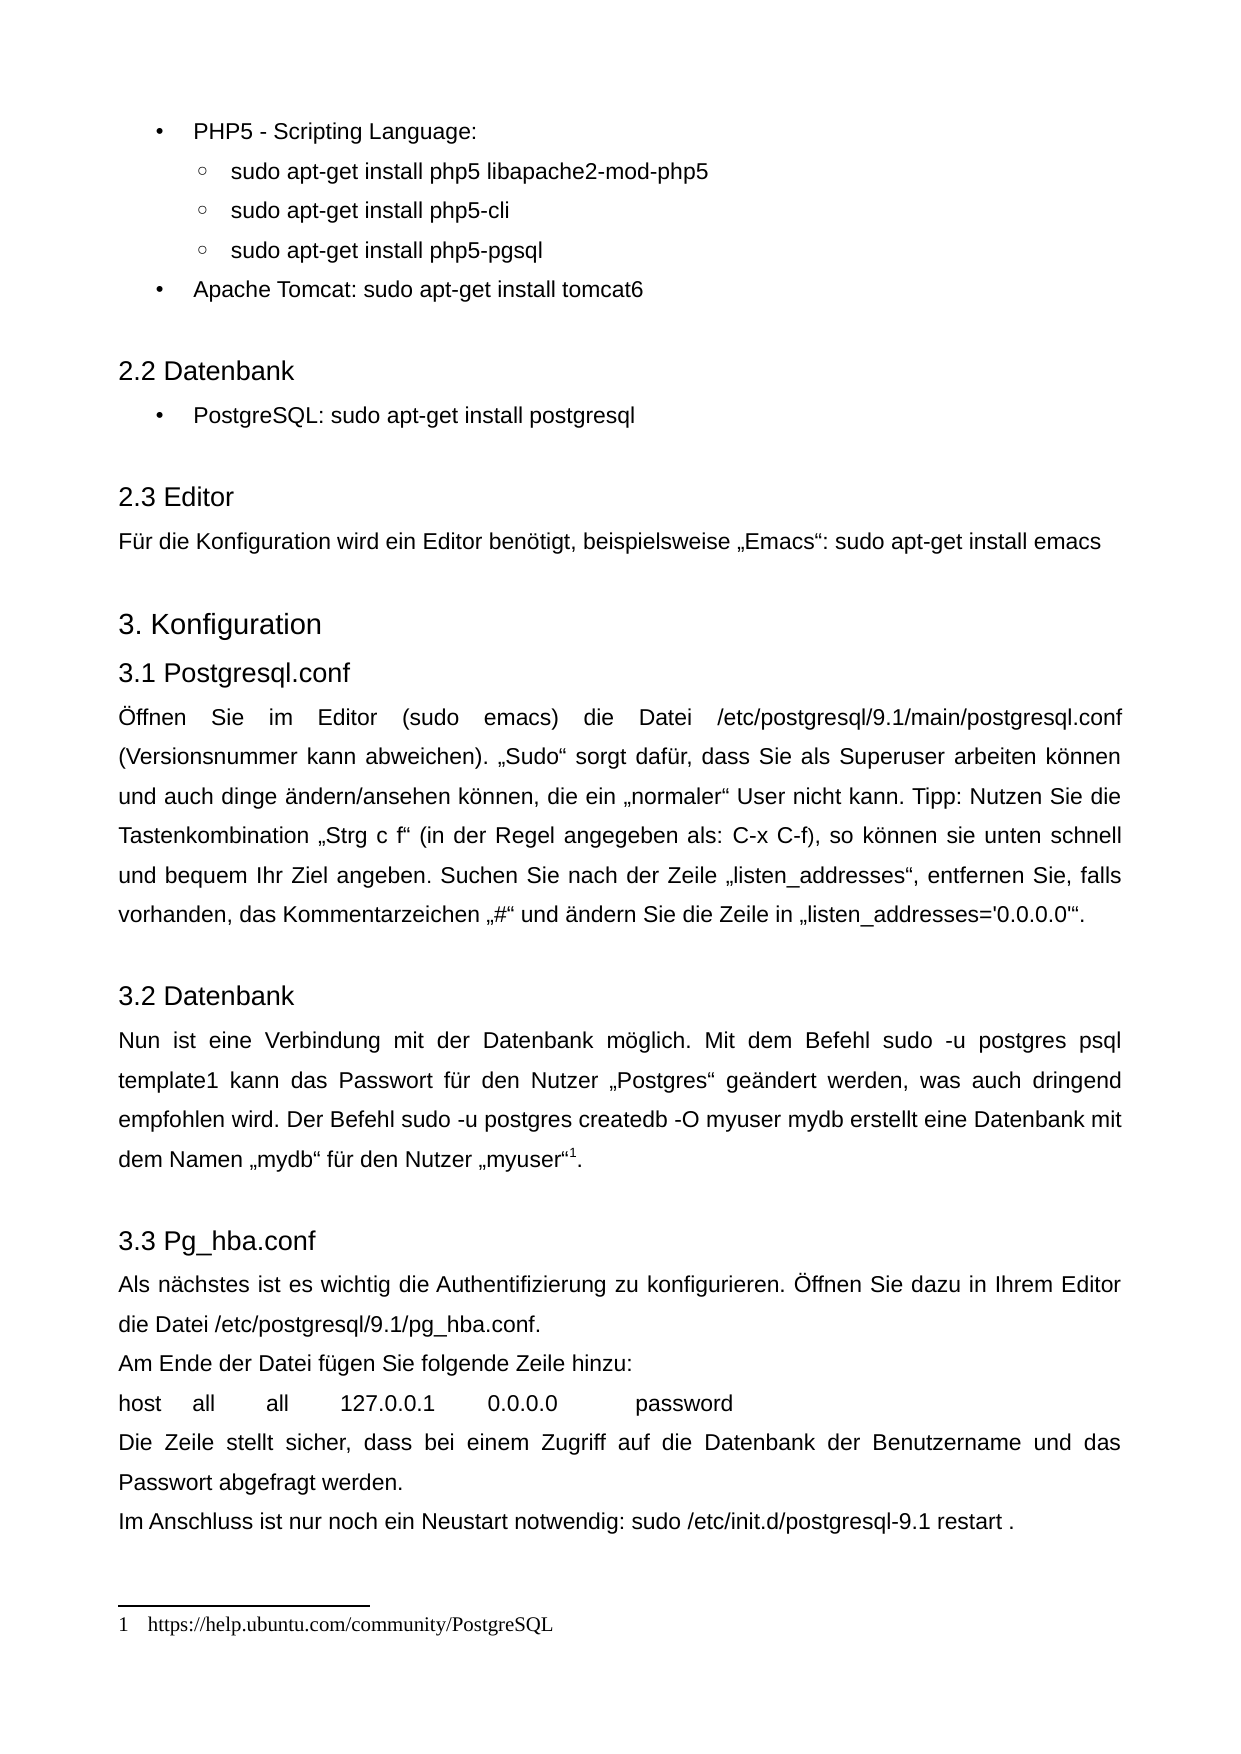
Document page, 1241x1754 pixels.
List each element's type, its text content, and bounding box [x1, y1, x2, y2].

list PostgreSQL: sudo apt-get install postgresql [156, 402, 1122, 428]
text 3. Konfiguration [118, 607, 1122, 640]
text https://help.ubuntu.com/community/PostgreSQL [118, 1612, 1122, 1636]
text Für die Konfiguration wird ein Editor benötigt, beispielsweise „Emacs“: sudo apt-get install emacs [118, 528, 1122, 554]
text Öffnen Sie im Editor (sudo emacs) die Datei /etc/postgresql/9.1/main/postgresql.conf (Versionsnummer kann abweichen). „Sudo“ sorgt dafür, dass Sie als Superuser arbeiten können und auch dinge ändern/ansehen können, die ein „normaler“ User nicht kann. Tipp: Nutzen Sie die Tastenkombination „Strg c f“ (in der Regel angegeben als: C-x C-f), so können sie unten schnell und bequem Ihr Ziel angeben. Suchen Sie nach der Zeile „listen_addresses“, entfernen Sie, falls vorhanden, das Kommentarzeichen „#“ und ändern Sie die Zeile in „listen_addresses='0.0.0.0'“. [118, 704, 1122, 928]
text 2.2 Datenbank [118, 355, 1122, 386]
text Die Zeile stellt sicher, dass bei einem Zugriff auf die Datenbank der Benutzername und das Passwort abgefragt werden. [118, 1429, 1122, 1495]
text 3.3 Pg_hba.conf [118, 1224, 1122, 1256]
text Im Anschluss ist nur noch ein Neustart notwendig: sudo /etc/init.d/postgresql-9.1 restart . [118, 1508, 1122, 1534]
list sudo apt-get install php5 libapache2-mod-php5 [193, 158, 1122, 184]
list sudo apt-get install php5-cli [193, 197, 1122, 223]
text Nun ist eine Verbindung mit der Datenbank möglich. Mit dem Befehl sudo -u postgres psql template1 kann das Passwort für den Nutzer „Postgres“ geändert werden, was auch dringend empfohlen wird. Der Befehl sudo -u postgres createdb -O myuser mydb erstellt eine Datenbank mit dem Namen „mydb“ für den Nutzer „myuser“. [118, 1027, 1122, 1172]
text Am Ende der Datei fügen Sie folgende Zeile hinzu: [118, 1350, 1122, 1377]
text 2.3 Editor [118, 481, 1122, 512]
list sudo apt-get install php5-pgsql [193, 237, 1122, 263]
text host all all 127.0.0.1 0.0.0.0 password [118, 1390, 1122, 1416]
list PHP5 - Scripting Language: [156, 118, 1122, 144]
text 3.2 Datenbank [118, 980, 1122, 1011]
text Als nächstes ist es wichtig die Authentifizierung zu konfigurieren. Öffnen Sie dazu in Ihrem Editor die Datei /etc/postgresql/9.1/pg_hba.conf. [118, 1271, 1122, 1337]
list Apache Tomcat: sudo apt-get install tomcat6 [156, 276, 1122, 302]
text 3.1 Postgresql.conf [118, 657, 1122, 688]
